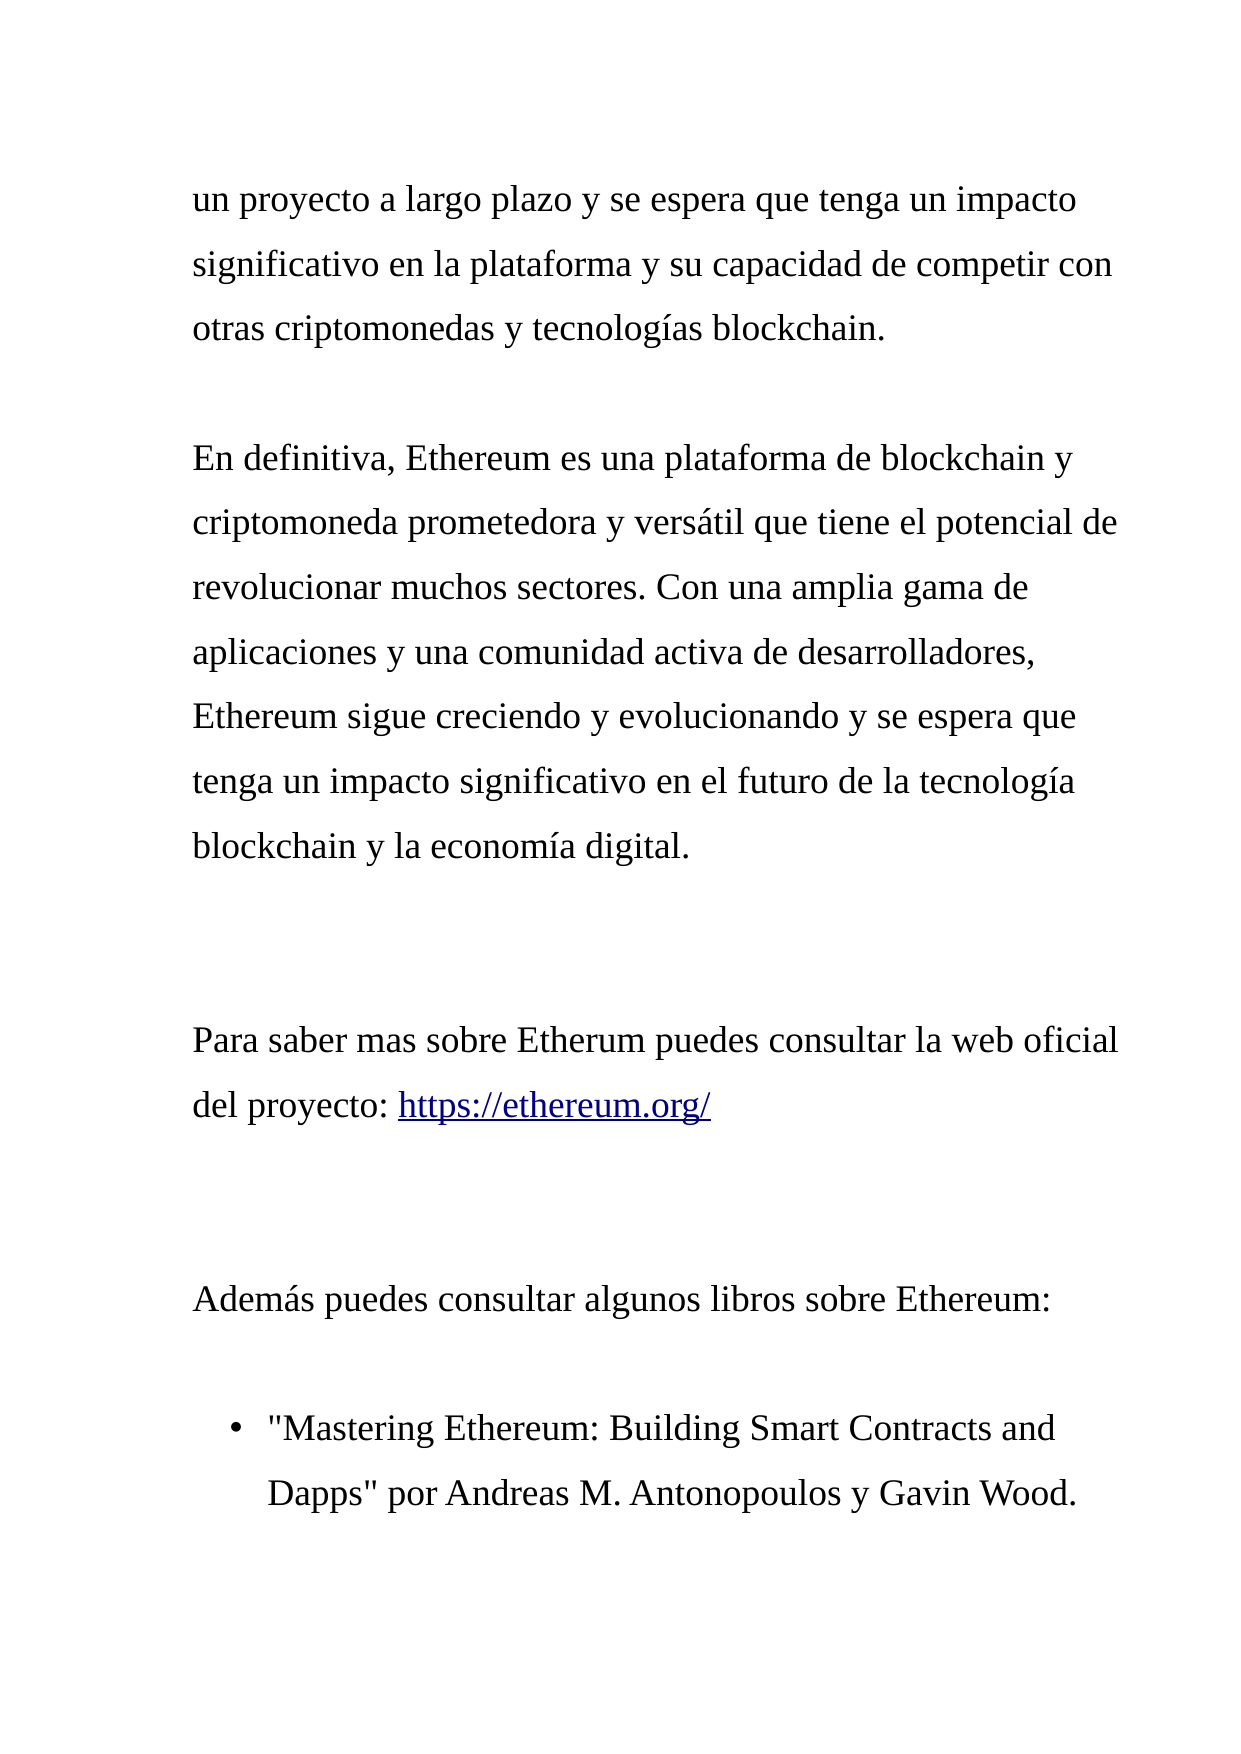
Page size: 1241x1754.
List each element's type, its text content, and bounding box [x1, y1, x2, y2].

list "Mastering Ethereum: Building Smart Contracts and Dapps" por Andreas M. Antonopoulos y Gavin Wood. [229, 1405, 1122, 1513]
text un proyecto a largo plazo y se espera que tenga un impacto significativo en la plataforma y su capacidad de competir con otras criptomonedas y tecnologías blockchain. [192, 176, 1122, 349]
text Para saber mas sobre Etherum puedes consultar la web oficial del proyecto: https://ethereum.org/ [192, 1017, 1122, 1125]
text Además puedes consultar algunos libros sobre Ethereum: [192, 1276, 1122, 1319]
text En definitiva, Ethereum es una plataforma de blockchain y criptomoneda prometedora y versátil que tiene el potencial de revolucionar muchos sectores. Con una amplia gama de aplicaciones y una comunidad activa de desarrolladores, Ethereum sigue creciendo y evolucionando y se espera que tenga un impacto significativo en el futuro de la tecnología blockchain y la economía digital. [192, 435, 1122, 866]
